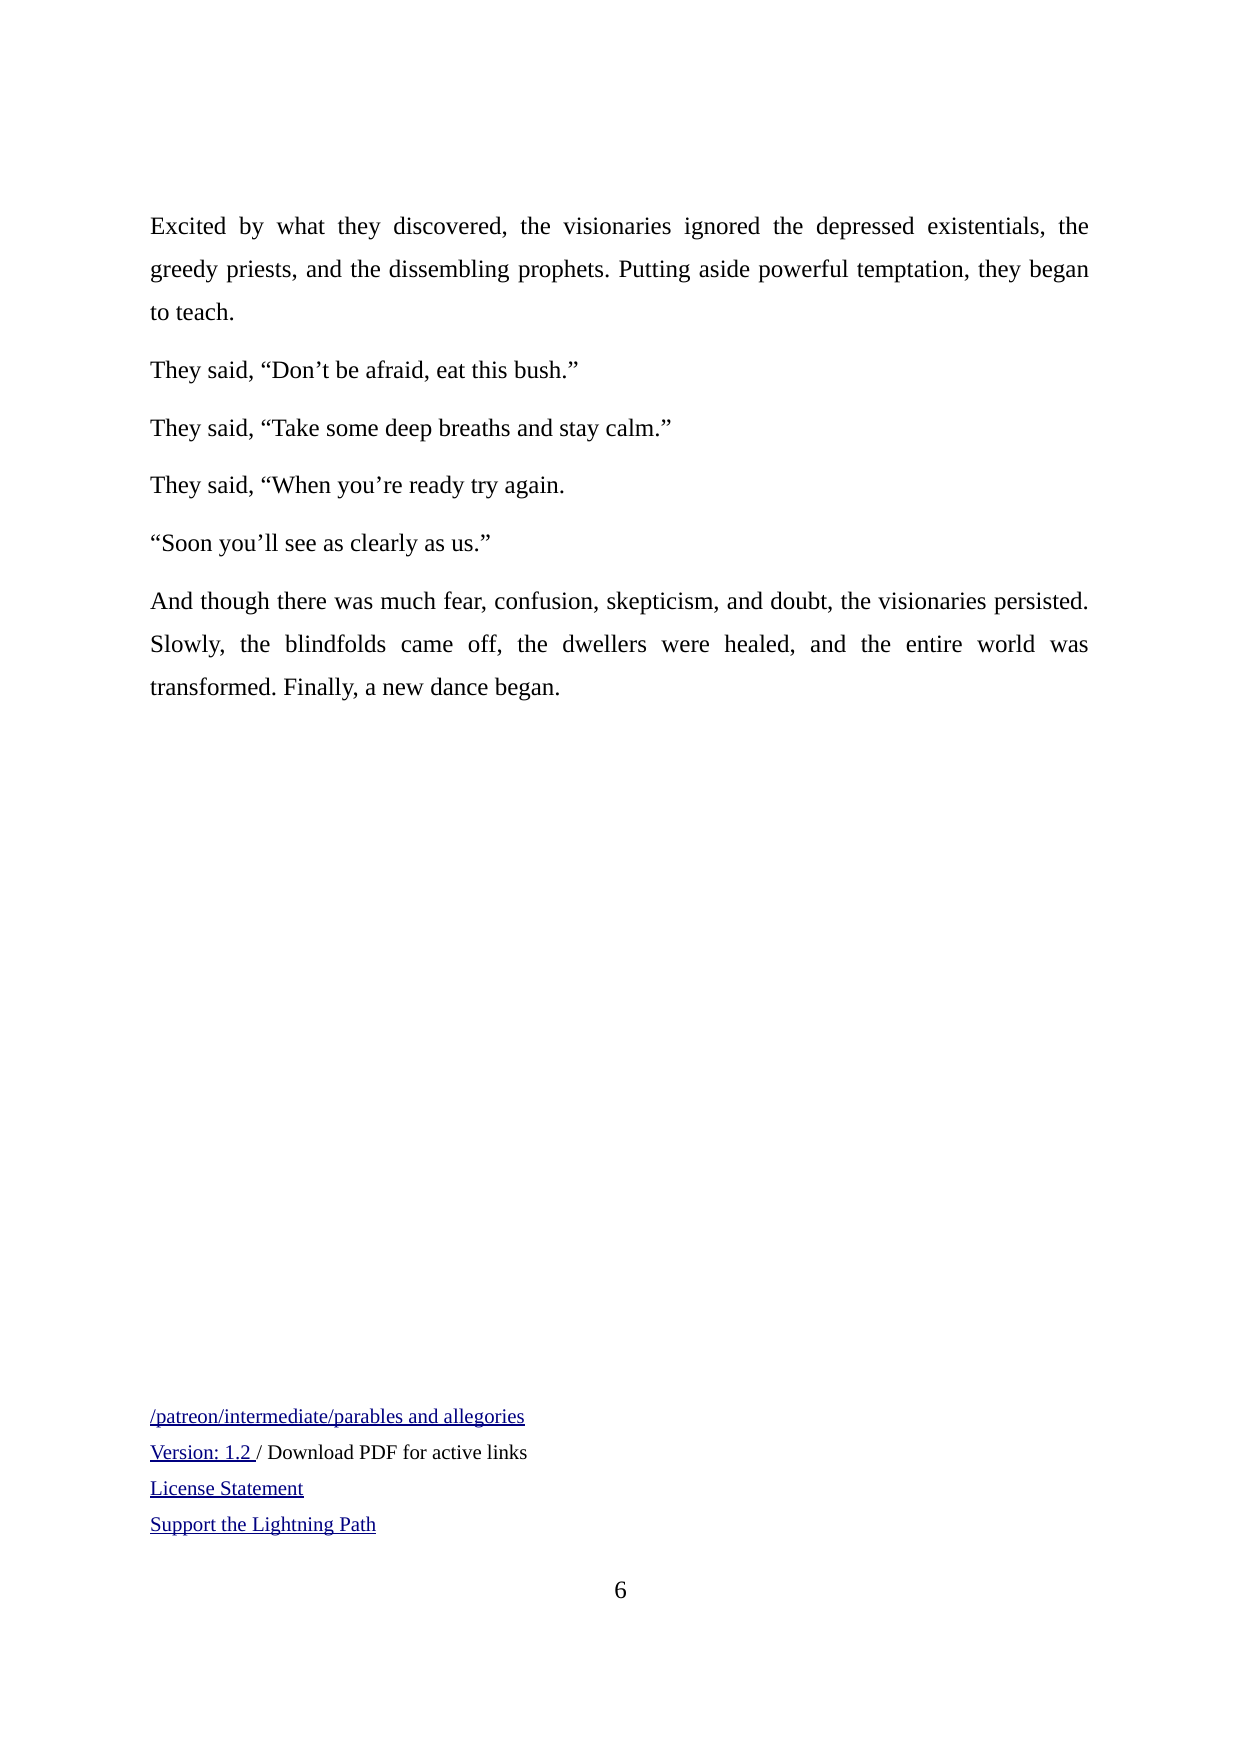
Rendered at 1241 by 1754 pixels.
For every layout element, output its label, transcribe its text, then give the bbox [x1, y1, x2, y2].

text They said, “Take some deep breaths and stay calm.” [150, 413, 1091, 442]
text Excited by what they discovered, the visionaries ignored the depressed existentials, the greedy priests, and the dissembling prophets. Putting aside powerful temptation, they began to teach. [150, 211, 1091, 326]
text They said, “Don’t be afraid, eat this bush.” [150, 355, 1091, 384]
text And though there was much fear, confusion, skepticism, and doubt, the visionaries persisted. Slowly, the blindfolds came off, the dwellers were healed, and the entire world was transformed. Finally, a new dance began. [150, 586, 1091, 701]
text They said, “When you’re ready try again. [150, 471, 1091, 499]
text “Soon you’ll see as clearly as us.” [150, 528, 1091, 557]
